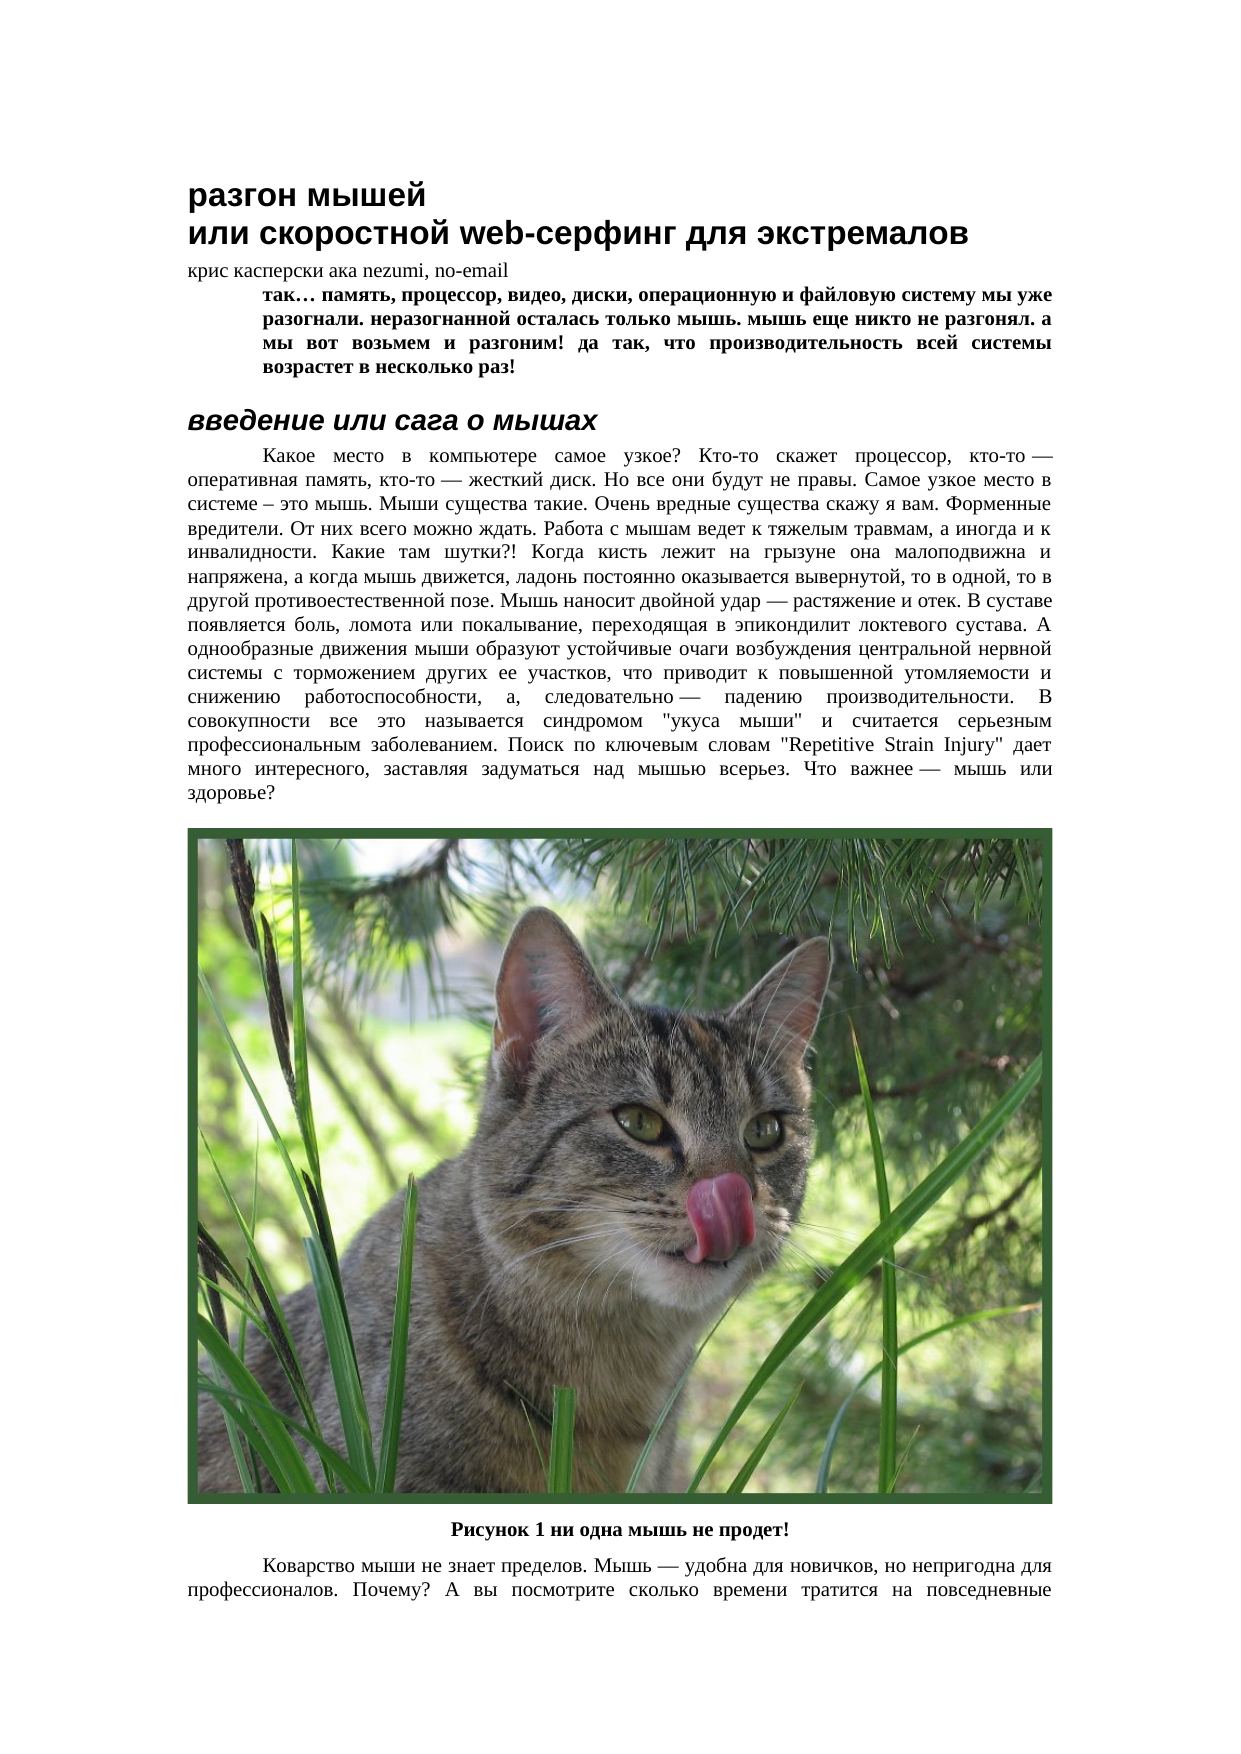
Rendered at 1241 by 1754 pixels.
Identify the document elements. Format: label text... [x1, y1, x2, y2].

text крис касперски ака nezumi, no-email [187, 258, 1053, 282]
text Какое место в компьютере самое узкое? Кто-то скажет процессор, кто-то — оперативная память, кто-то — жесткий диск. Но все они будут не правы. Самое узкое место в системе – это мышь. Мыши существа такие. Очень вредные существа скажу я вам. Форменные вредители. От них всего можно ждать. Работа с мышам ведет к тяжелым травмам, а иногда и к инвалидности. Какие там шутки?! Когда кисть лежит на грызуне она малоподвижна и напряжена, а когда мышь движется, ладонь постоянно оказывается вывернутой, то в одной, то в другой противоестественной позе. Мышь наносит двойной удар — растяжение и отек. В суставе появляется боль, ломота или покалывание, переходящая в эпикондилит локтевого сустава. А однообразные движения мыши образуют устойчивые очаги возбуждения центральной нервной системы с торможением других ее участков, что приводит к повышенной утомляемости и снижению работоспособности, а, следовательно — падению производительности. В совокупности все это называется синдромом "укуса мыши" и считается серьезным профессиональным заболеванием. Поиск по ключевым словам "Repetitive Strain Injury" дает много интересного, заставляя задуматься над мышью всерьез. Что важнее — мышь или здоровье? [187, 443, 1053, 804]
picture [187, 828, 1053, 1504]
text так… память, процессор, видео, диски, операционную и файловую систему мы уже разогнали. неразогнанной осталась только мышь. мышь еще никто не разгонял. а мы вот возьмем и разгоним! да так, что производительность всей системы возрастет в несколько раз! [262, 282, 1053, 378]
text Рисунок 1 ни одна мышь не продет! [187, 1516, 1053, 1541]
subtitle разгон мышей или скоростной web-серфинг для экстремалов [187, 175, 1053, 252]
subtitle введение или сага о мышах [187, 403, 1053, 437]
text Коварство мыши не знает пределов. Мышь — удобна для новичков, но непригодна для профессионалов. Почему? А вы посмотрите сколько времени тратится на повседневные [187, 1553, 1053, 1601]
